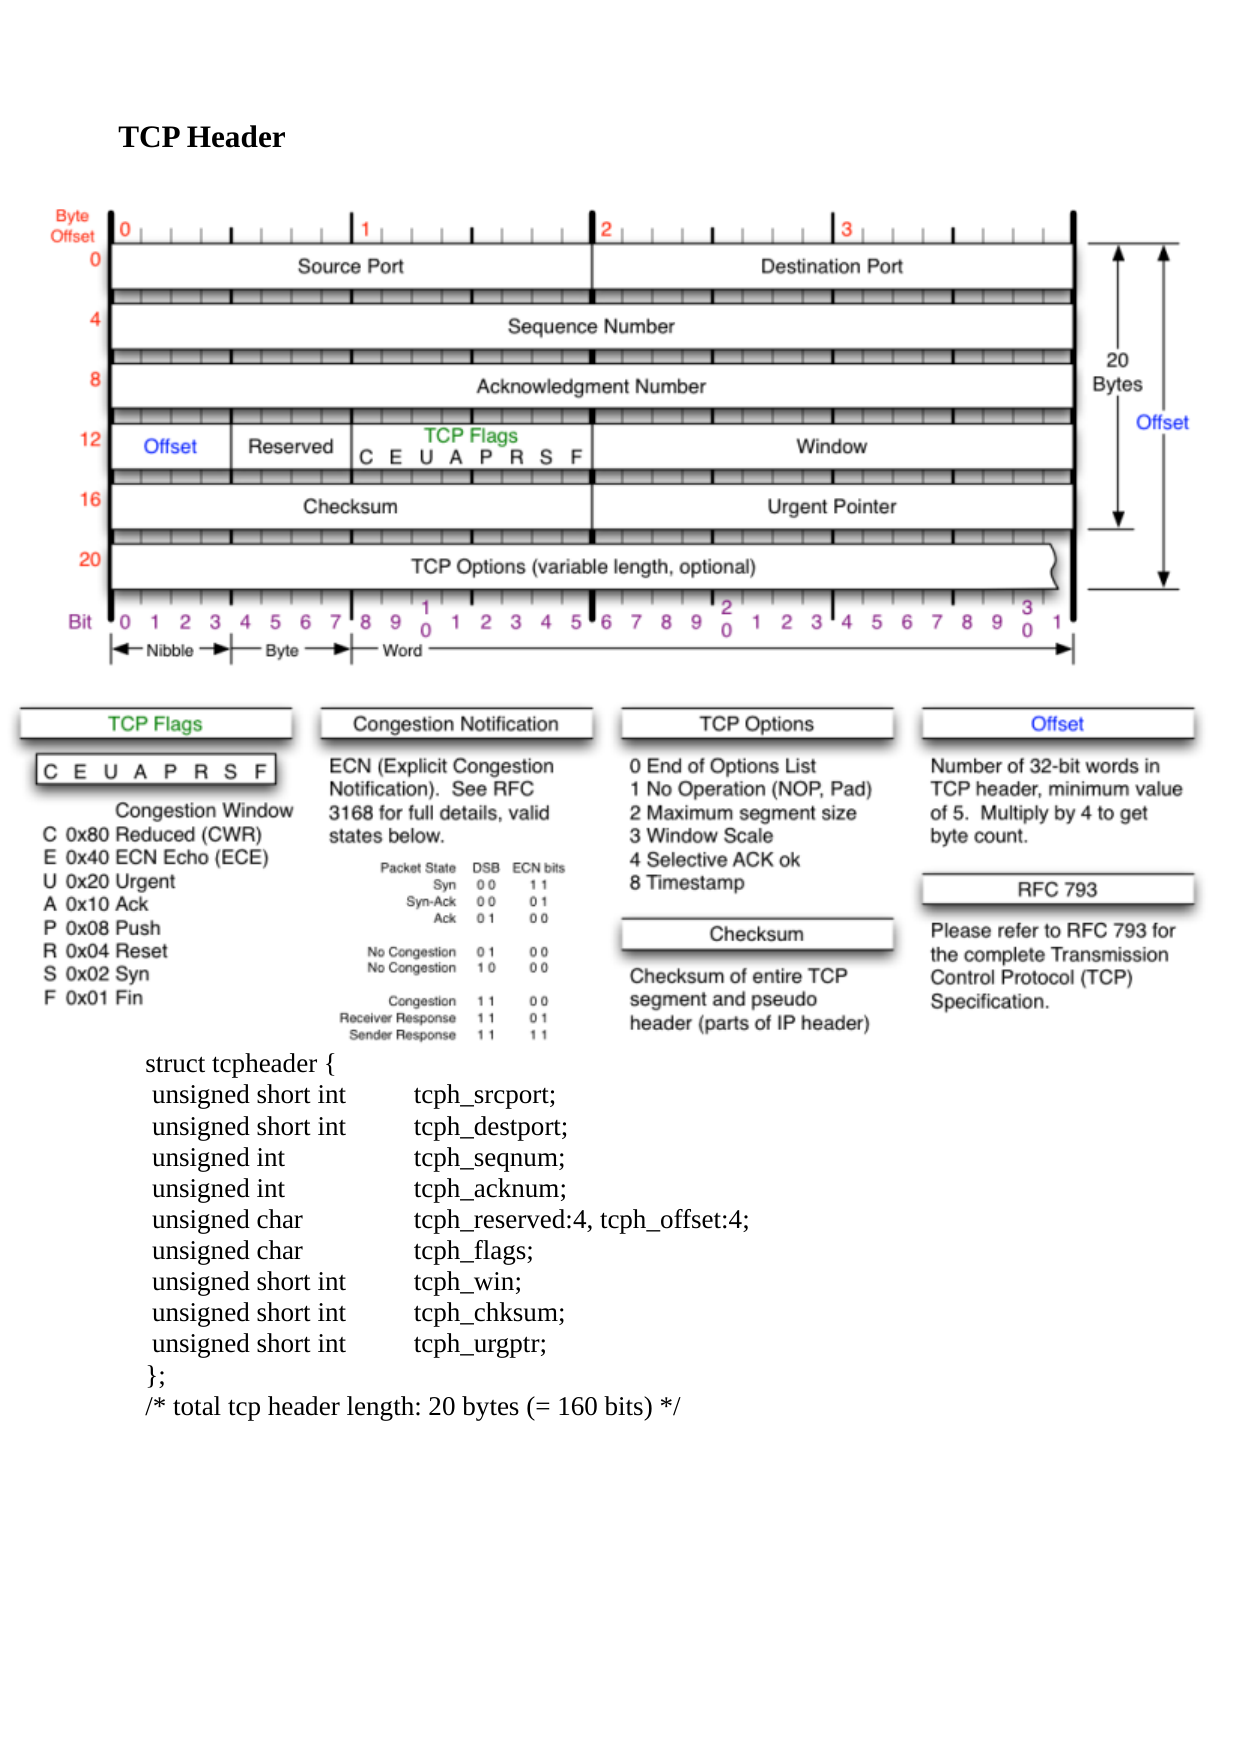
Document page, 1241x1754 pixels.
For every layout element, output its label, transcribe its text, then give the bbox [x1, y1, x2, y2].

text TCP Header [118, 118, 1122, 154]
text /* total tcp header length: 20 bytes (= 160 bits) */ [118, 1390, 1122, 1421]
text unsigned char tcph_flags; [118, 1234, 1122, 1265]
text unsigned short int tcph_chksum; [118, 1296, 1122, 1328]
text unsigned char tcph_reserved:4, tcph_offset:4; [118, 1203, 1122, 1234]
text struct tcpheader { [118, 1048, 1122, 1078]
picture [6, 199, 1209, 1048]
text unsigned int tcph_acknum; [118, 1172, 1122, 1203]
text unsigned short int tcph_destport; [118, 1109, 1122, 1141]
text unsigned short int tcph_urgptr; [118, 1328, 1122, 1359]
text unsigned short int tcph_win; [118, 1265, 1122, 1296]
text unsigned short int tcph_srcport; [118, 1078, 1122, 1109]
text }; [118, 1359, 1122, 1390]
text unsigned int tcph_seqnum; [118, 1141, 1122, 1172]
